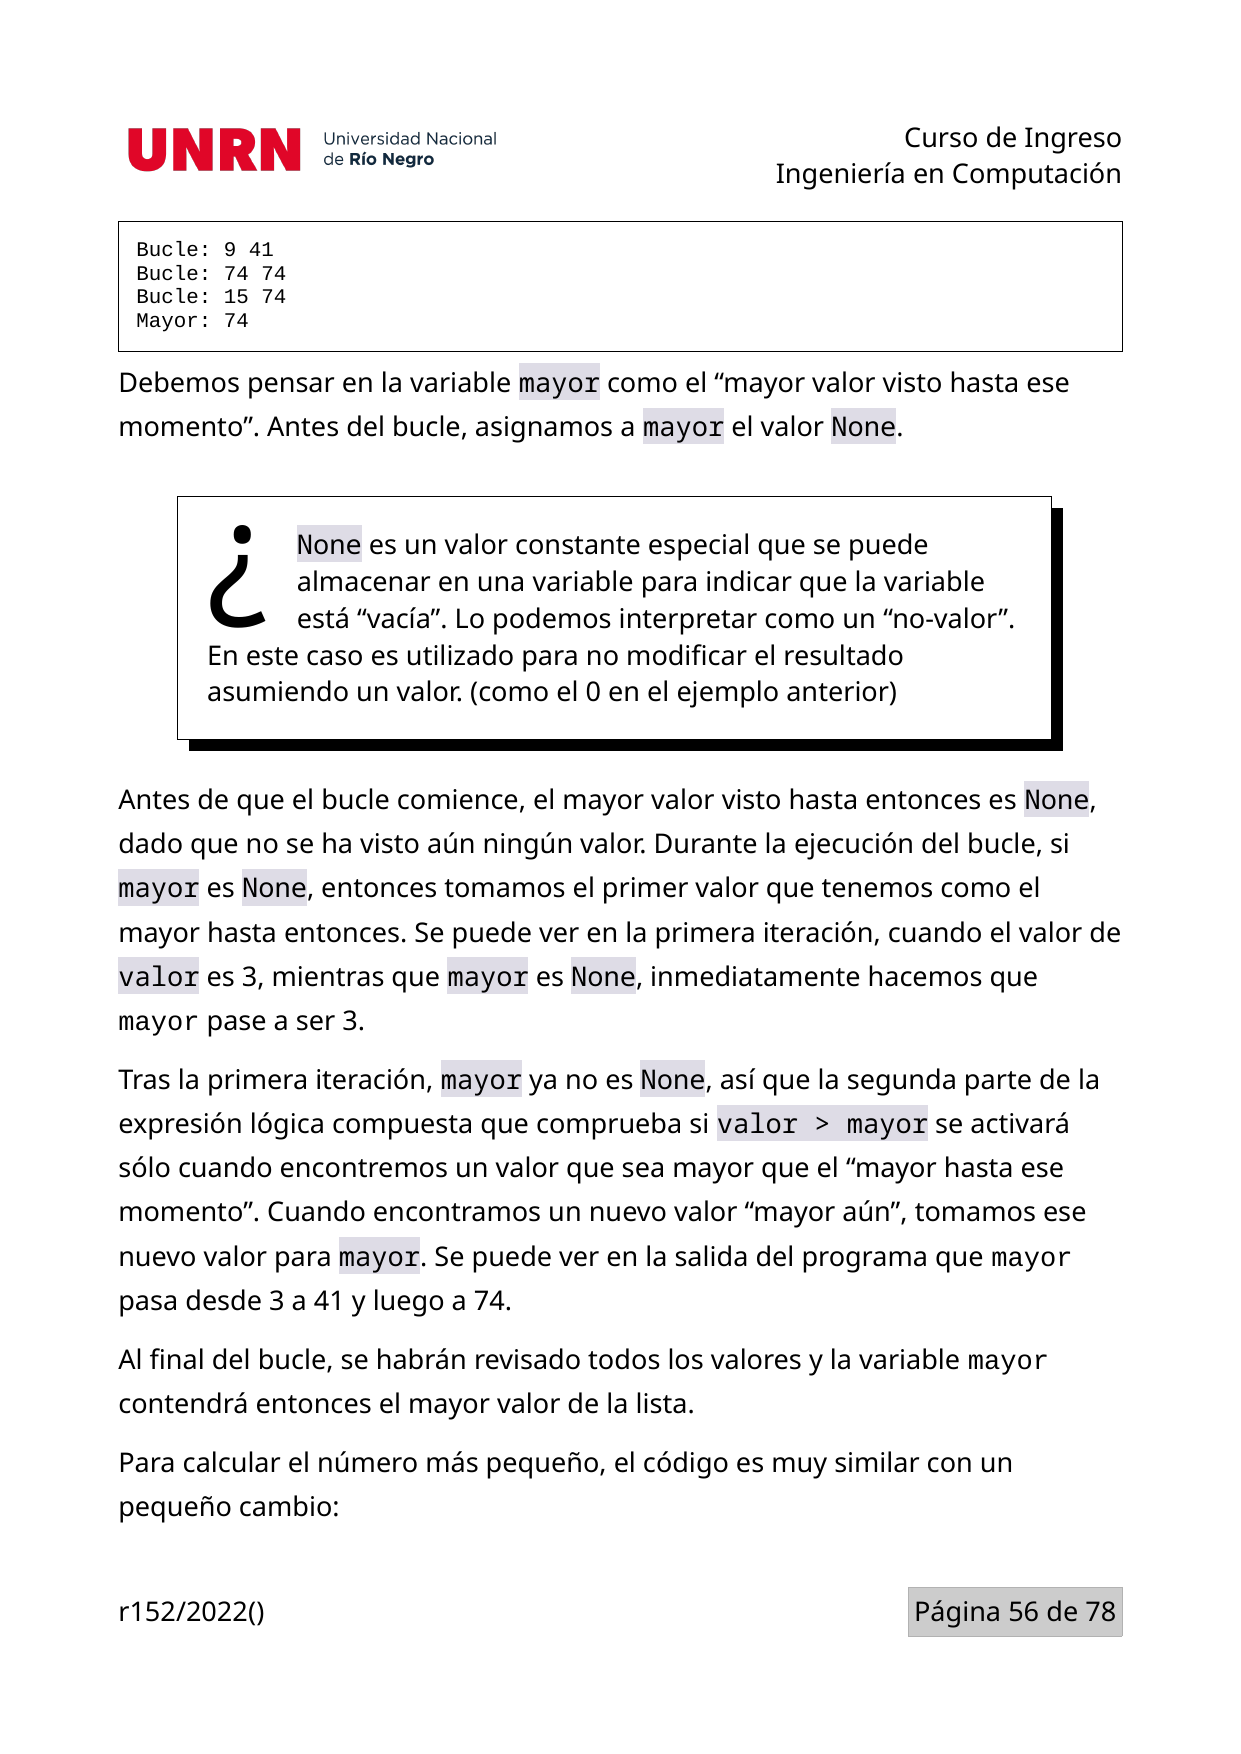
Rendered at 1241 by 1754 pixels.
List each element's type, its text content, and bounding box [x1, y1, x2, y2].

text Bucle: 9 41 [119, 222, 1122, 245]
text Antes de que el bucle comience, el mayor valor visto hasta entonces es None, dado que no se ha visto aún ningún valor. Durante la ejecución del bucle, si mayor es None, entonces tomamos el primer valor que tenemos como el mayor hasta entonces. Se puede ver en la primera iteración, cuando el valor de valor es 3, mientras que mayor es None, inmediatamente hacemos que mayor pase a ser 3. [118, 781, 1122, 1038]
text Tras la primera iteración, mayor ya no es None, así que la segunda parte de la expresión lógica compuesta que comprueba si valor > mayor se activará sólo cuando encontremos un valor que sea mayor que el “mayor hasta ese momento”. Cuando encontramos un nuevo valor “mayor aún”, tomamos ese nuevo valor para mayor. Se puede ver en la salida del programa que mayor pasa desde 3 a 41 y luego a 74. [118, 1060, 1122, 1318]
picture [118, 118, 505, 180]
text Bucle: 15 74 [119, 269, 1122, 292]
text Bucle: 74 74 [119, 245, 1122, 269]
text ¿None es un valor constante especial que se puede almacenar en una variable para indicar que la variable está “vacía”. Lo podemos interpretar como un “no-valor”. En este caso es utilizado para no modificar el resultado asumiendo un valor. (como el 0 en el ejemplo anterior) [178, 497, 1051, 739]
text Mayor: 74 [119, 292, 1122, 351]
text Debemos pensar en la variable mayor como el “mayor valor visto hasta ese momento”. Antes del bucle, asignamos a mayor el valor None. [118, 363, 1122, 444]
text Para calcular el número más pequeño, el código es muy similar con un pequeño cambio: [118, 1443, 1122, 1524]
text Al final del bucle, se habrán revisado todos los valores y la variable mayor contendrá entonces el mayor valor de la lista. [118, 1340, 1122, 1421]
